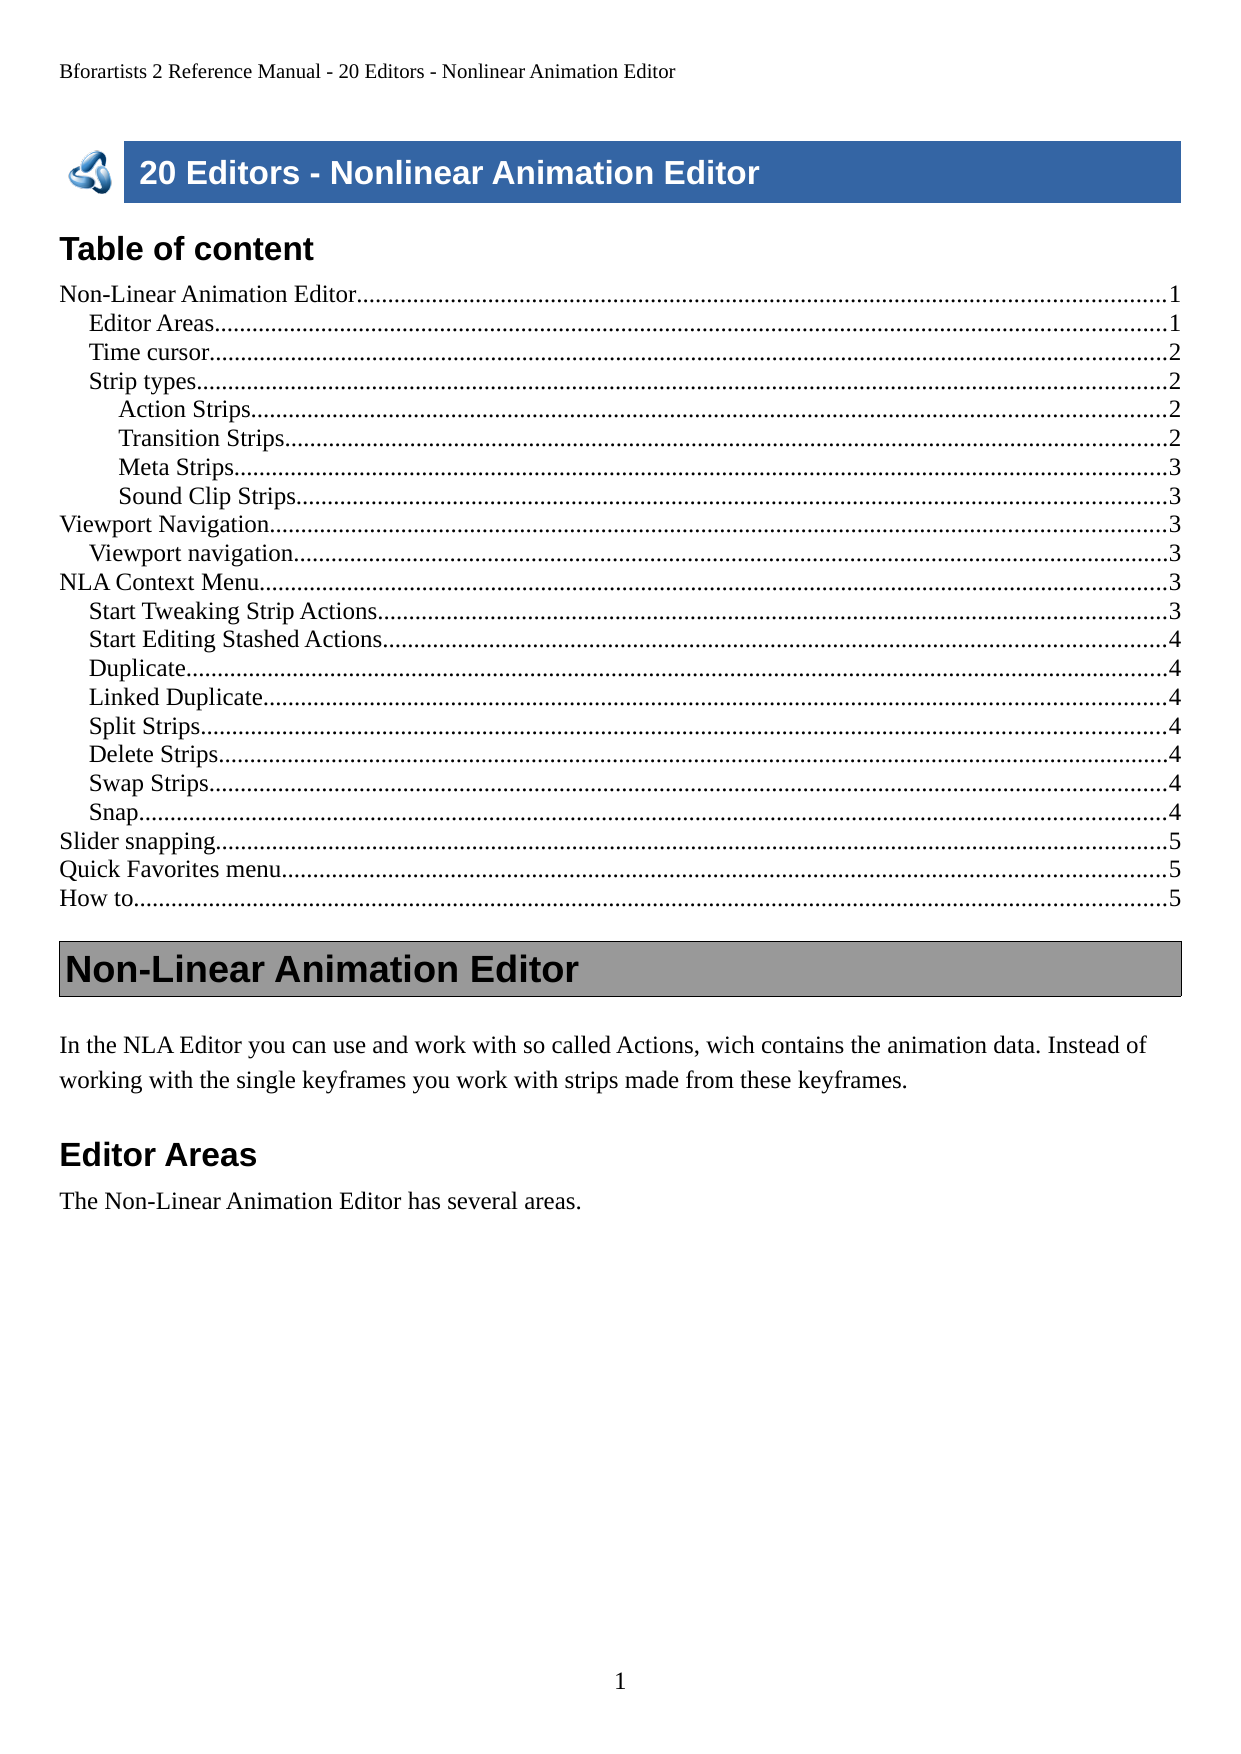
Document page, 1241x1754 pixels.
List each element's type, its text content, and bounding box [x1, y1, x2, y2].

text Split Strips 4 [88, 711, 1181, 739]
text The Non-Linear Animation Editor has several areas. [59, 1186, 1181, 1215]
text Snap 4 [88, 797, 1181, 826]
text Swap Strips 4 [88, 768, 1181, 797]
text Strip types 2 [88, 366, 1181, 394]
text Non-Linear Animation Editor 1 [59, 279, 1181, 308]
text Slider snapping 5 [59, 826, 1181, 854]
text Start Editing Stashed Actions 4 [88, 624, 1181, 653]
picture [65, 147, 114, 197]
text Quick Favorites menu 5 [59, 854, 1181, 883]
text How to 5 [59, 883, 1181, 912]
text Editor Areas 1 [88, 308, 1181, 337]
table_header [59, 141, 124, 203]
text Viewport Navigation 3 [59, 509, 1181, 538]
table_header 20 Editors - Nonlinear Animation Editor [124, 141, 1181, 203]
text Action Strips 2 [118, 394, 1181, 423]
text Duplicate 4 [88, 653, 1181, 682]
text Start Tweaking Strip Actions 3 [88, 596, 1181, 624]
table_header Non-Linear Animation Editor [60, 942, 1181, 996]
subtitle Editor Areas [59, 1135, 1181, 1173]
text Time cursor 2 [88, 337, 1181, 366]
text Linked Duplicate 4 [88, 682, 1181, 711]
subtitle Table of content [59, 228, 1181, 267]
text Sound Clip Strips 3 [118, 481, 1181, 509]
text Viewport navigation 3 [88, 538, 1181, 567]
text NLA Context Menu 3 [59, 567, 1181, 596]
text In the NLA Editor you can use and work with so called Actions, wich contains the animation data. Instead of working with the single keyframes you work with strips made from these keyframes. [59, 1031, 1181, 1094]
text Transition Strips 2 [118, 423, 1181, 452]
text Meta Strips 3 [118, 452, 1181, 481]
text Delete Strips 4 [88, 739, 1181, 768]
